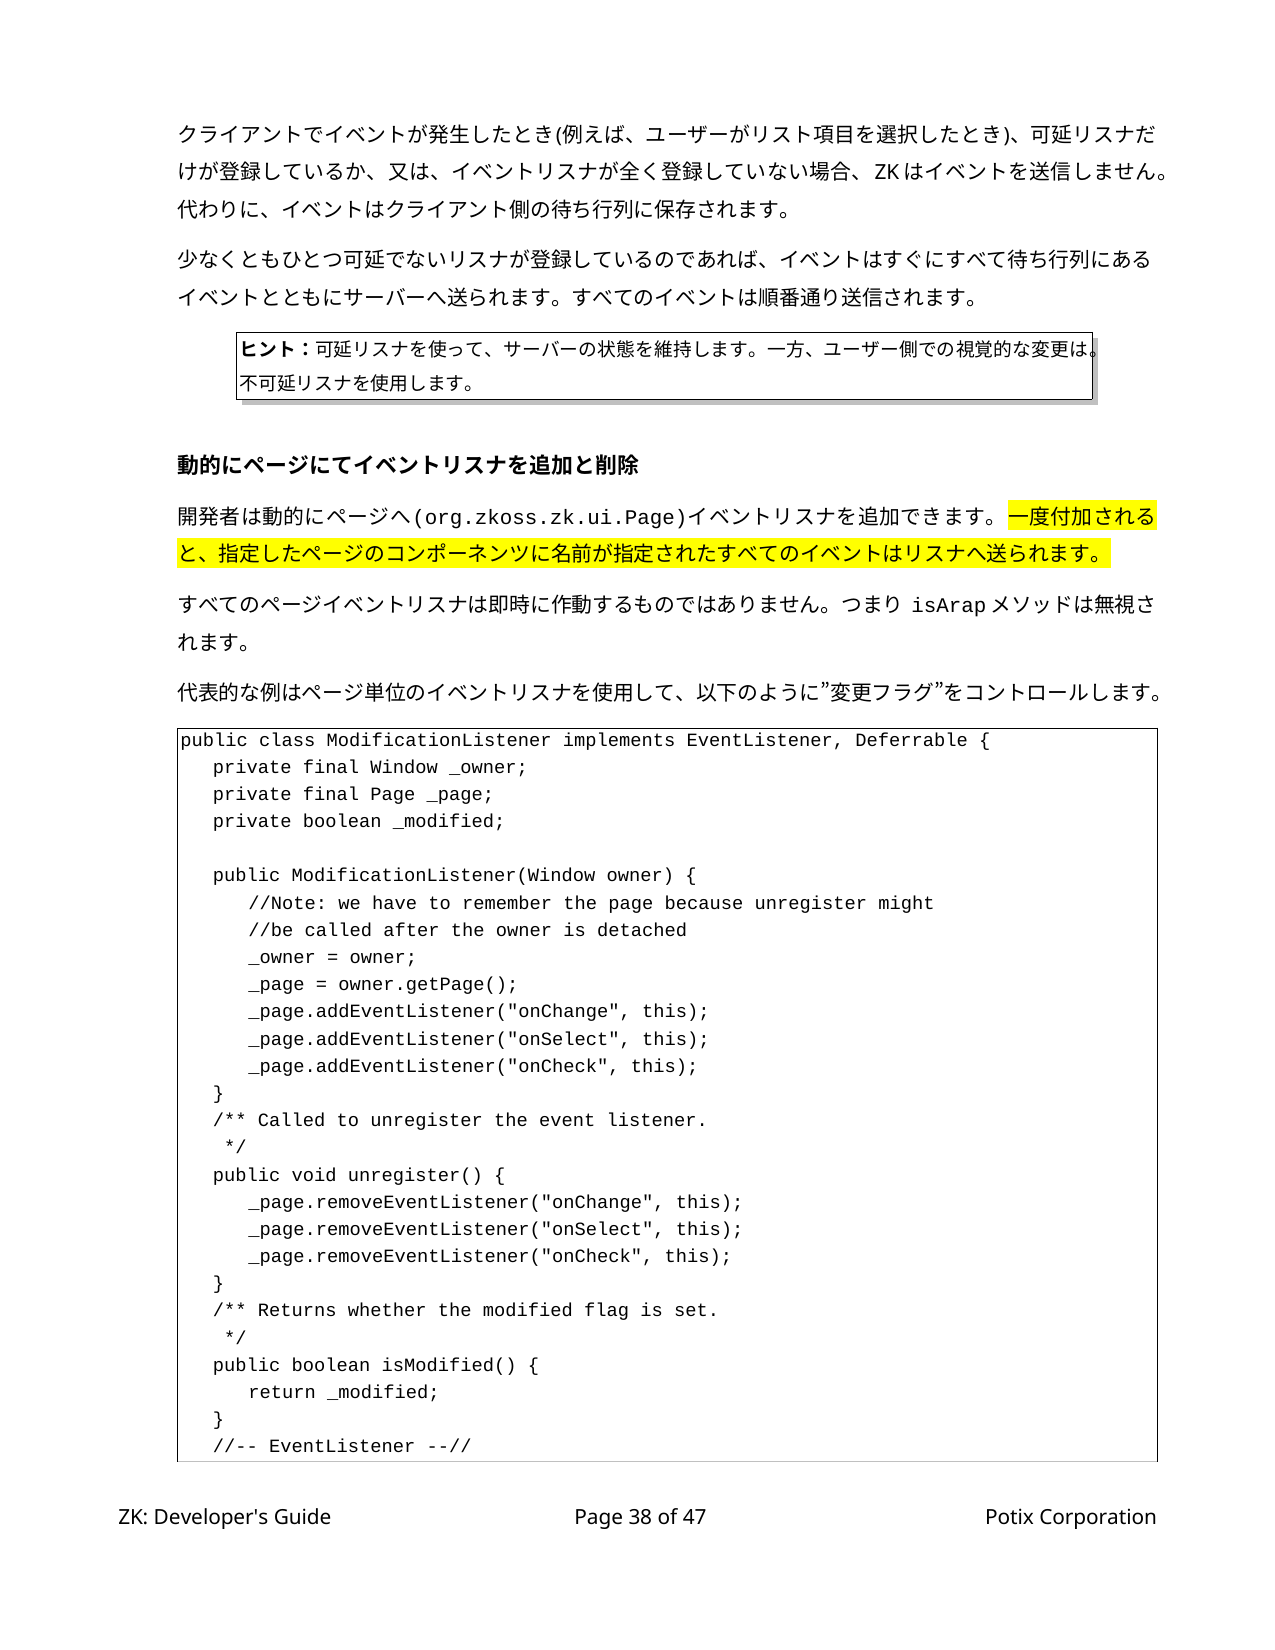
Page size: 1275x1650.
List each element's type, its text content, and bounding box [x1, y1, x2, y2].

text } [178, 1081, 1157, 1105]
text } [178, 1407, 1157, 1431]
text _owner = owner; [178, 945, 1157, 969]
text 代表的な例はページ単位のイベントリスナを使用して、以下のように”変更フラグ”をコントロールします。 [177, 677, 1157, 707]
text private final Window _owner; [178, 754, 1157, 779]
text private final Page _page; [178, 782, 1157, 806]
subtitle 動的にページにてイベントリスナを追加と削除 [177, 448, 1157, 479]
text 開発者は動的にページへ(org.zkoss.zk.ui.Page)イベントリスナを追加できます。一度付加されると、指定したページのコンポーネンツに名前が指定されたすべてのイベントはリスナへ送られます。 [177, 500, 1157, 568]
text _page.removeEventListener("onCheck", this); [178, 1244, 1157, 1268]
text _page.removeEventListener("onChange", this); [178, 1189, 1157, 1214]
text _page.addEventListener("onCheck", this); [178, 1054, 1157, 1078]
text クライアントでイベントが発生したとき(例えば、ユーザーがリスト項目を選択したとき)、可延リスナだけが登録しているか、又は、イベントリスナが全く登録していない場合、ZKはイベントを送信しません。代わりに、イベントはクライアント側の待ち行列に保存されます。 [177, 118, 1157, 223]
text /** Returns whether the modified flag is set. [178, 1298, 1157, 1323]
text _page.addEventListener("onSelect", this); [178, 1026, 1157, 1051]
text private boolean _modified; [178, 809, 1157, 833]
text /** Called to unregister the event listener. [178, 1108, 1157, 1132]
text return _modified; [178, 1380, 1157, 1404]
text _page.addEventListener("onChange", this); [178, 999, 1157, 1023]
text すべてのページイベントリスナは即時に作動するものではありません。つまりisArapメソッドは無視されます。 [177, 588, 1157, 656]
text public void unregister() { [178, 1162, 1157, 1187]
text } [178, 1271, 1157, 1295]
text public boolean isModified() { [178, 1353, 1157, 1377]
text */ [178, 1326, 1157, 1350]
text ヒント：可延リスナを使って、サーバーの状態を維持します。一方、ユーザー側での視覚的な変更は。不可延リスナを使用します。 [237, 333, 1092, 399]
text 少なくともひとつ可延でないリスナが登録しているのであれば、イベントはすぐにすべて待ち行列にあるイベントとともにサーバーへ送られます。すべてのイベントは順番通り送信されます。 [177, 244, 1157, 311]
text _page = owner.getPage(); [178, 972, 1157, 996]
text */ [178, 1135, 1157, 1159]
text //-- EventListener --// [178, 1434, 1157, 1461]
text _page.removeEventListener("onSelect", this); [178, 1217, 1157, 1241]
text //Note: we have to remember the page because unregister might [178, 891, 1157, 915]
text public class ModificationListener implements EventListener, Deferrable { [178, 729, 1157, 752]
text public ModificationListener(Window owner) { [178, 863, 1157, 888]
text //be called after the owner is detached [178, 918, 1157, 942]
